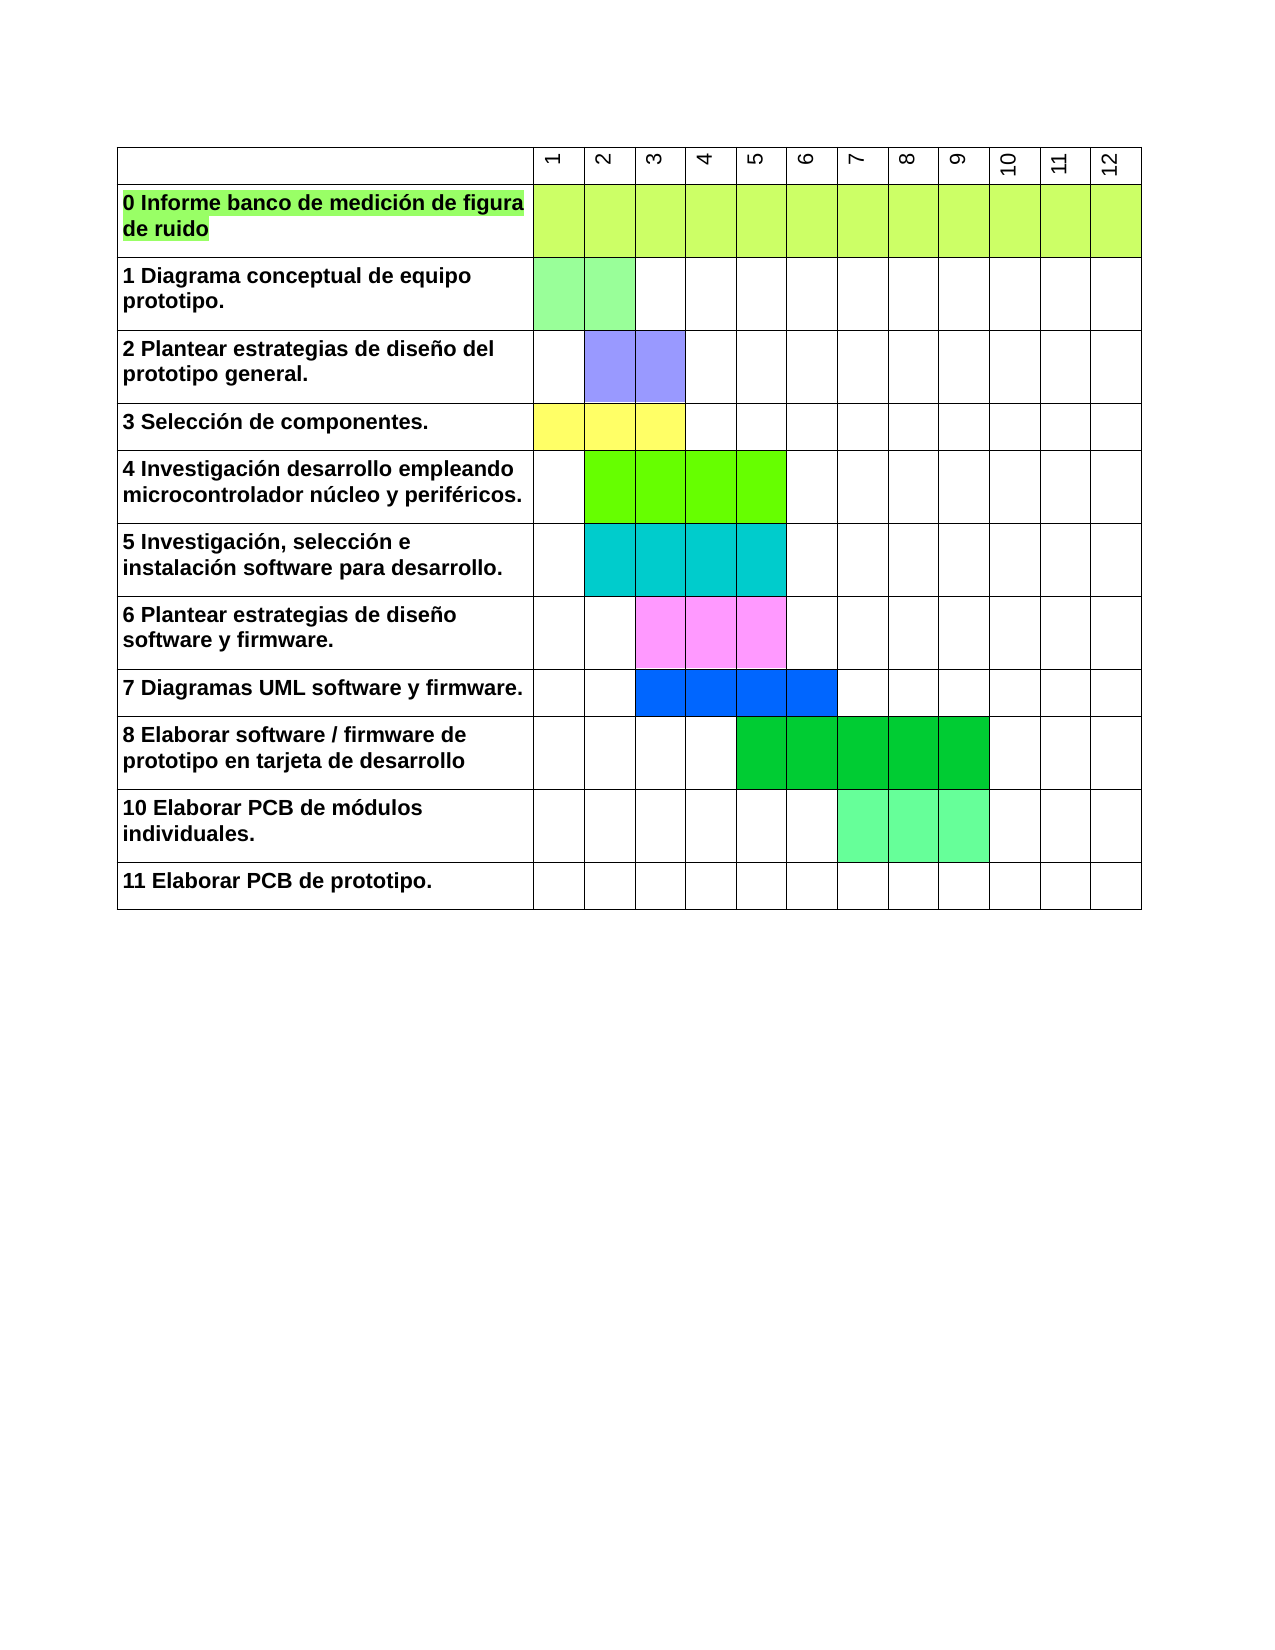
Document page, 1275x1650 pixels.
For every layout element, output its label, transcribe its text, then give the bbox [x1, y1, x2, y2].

table_cell [939, 597, 989, 668]
table_cell [1091, 717, 1141, 789]
table_cell [585, 670, 635, 716]
table_cell [939, 717, 989, 789]
table_cell [889, 451, 938, 523]
table_cell [1041, 670, 1090, 716]
table_cell [585, 404, 635, 450]
table_header 5 [737, 148, 786, 184]
table_header 7 [838, 148, 888, 184]
table_header 10 [990, 148, 1040, 184]
table_cell [585, 331, 635, 402]
table_cell 8 Elaborar software / firmware de prototipo en tarjeta de desarrollo [118, 717, 533, 789]
table_cell [889, 331, 938, 402]
table_cell [787, 451, 837, 523]
table_cell [585, 185, 635, 257]
table_cell [889, 670, 938, 716]
table_cell [534, 670, 584, 716]
table_cell [939, 404, 989, 450]
table_cell [1091, 258, 1141, 330]
table_cell [737, 331, 786, 402]
table_cell [889, 717, 938, 789]
table_cell [889, 404, 938, 450]
table_cell [787, 185, 837, 257]
table_cell [990, 451, 1040, 523]
table_cell 2 Plantear estrategias de diseño del prototipo general. [118, 331, 533, 402]
table_cell [787, 670, 837, 716]
table_cell [939, 331, 989, 402]
table_cell [686, 597, 736, 668]
table_cell [636, 331, 685, 402]
table_cell [939, 451, 989, 523]
table_cell [636, 185, 685, 257]
table_cell [889, 524, 938, 596]
table_cell [1091, 404, 1141, 450]
table_header 6 [787, 148, 837, 184]
table_header 8 [889, 148, 938, 184]
table_cell [990, 404, 1040, 450]
table_cell [686, 524, 736, 596]
table_cell [636, 404, 685, 450]
table_header 1 [534, 148, 584, 184]
table_cell [1091, 451, 1141, 523]
table_cell [686, 717, 736, 789]
table_header 4 [686, 148, 736, 184]
table_cell [990, 670, 1040, 716]
table_cell [585, 524, 635, 596]
table_cell [636, 451, 685, 523]
table_cell [636, 790, 685, 862]
table_cell [534, 331, 584, 402]
table_cell [686, 258, 736, 330]
table_cell [534, 597, 584, 668]
table_cell [737, 258, 786, 330]
table_cell [787, 790, 837, 862]
table_cell [1091, 670, 1141, 716]
table_cell [1091, 863, 1141, 909]
table_cell [939, 670, 989, 716]
table_cell [838, 790, 888, 862]
table_cell [939, 863, 989, 909]
table_cell [838, 597, 888, 668]
table_cell [787, 404, 837, 450]
table_cell [737, 404, 786, 450]
table_cell [990, 185, 1040, 257]
table_cell [990, 863, 1040, 909]
table_cell [636, 863, 685, 909]
table_cell [585, 451, 635, 523]
table_cell [585, 790, 635, 862]
table_cell [1091, 524, 1141, 596]
table_cell [990, 524, 1040, 596]
table_header 9 [939, 148, 989, 184]
table_cell [787, 331, 837, 402]
table_cell 10 Elaborar PCB de módulos individuales. [118, 790, 533, 862]
table_cell [838, 451, 888, 523]
table_cell [1041, 524, 1090, 596]
table_cell 3 Selección de componentes. [118, 404, 533, 450]
table_cell [534, 185, 584, 257]
table_cell [585, 717, 635, 789]
table_cell [889, 790, 938, 862]
table_cell [838, 524, 888, 596]
table_cell 4 Investigación desarrollo empleando microcontrolador núcleo y periféricos. [118, 451, 533, 523]
table_cell [737, 670, 786, 716]
table_cell 0 Informe banco de medición de figura de ruido [118, 185, 533, 257]
table_cell [737, 185, 786, 257]
table_cell [585, 258, 635, 330]
table_cell [939, 790, 989, 862]
table_cell [534, 404, 584, 450]
table_cell [838, 258, 888, 330]
table_cell [534, 790, 584, 862]
table_cell [1091, 185, 1141, 257]
table_cell [838, 331, 888, 402]
table_cell [838, 185, 888, 257]
table_header [118, 148, 533, 184]
table_cell [737, 863, 786, 909]
table_cell [838, 404, 888, 450]
table_cell [636, 524, 685, 596]
table_cell [534, 451, 584, 523]
table_cell [534, 717, 584, 789]
table_cell [990, 597, 1040, 668]
table_cell [737, 451, 786, 523]
table_cell [1041, 863, 1090, 909]
table_cell 7 Diagramas UML software y firmware. [118, 670, 533, 716]
table_cell [1041, 331, 1090, 402]
table_cell [889, 185, 938, 257]
table_cell [990, 331, 1040, 402]
table_header 3 [636, 148, 685, 184]
table_cell [1091, 331, 1141, 402]
table_cell [838, 717, 888, 789]
table_cell [686, 185, 736, 257]
table_cell [990, 790, 1040, 862]
table_cell [787, 597, 837, 668]
table_cell [1041, 597, 1090, 668]
table_cell [1091, 597, 1141, 668]
table_cell [686, 790, 736, 862]
table_cell [534, 863, 584, 909]
table_cell [585, 597, 635, 668]
table_cell [787, 524, 837, 596]
table_cell [787, 717, 837, 789]
table_cell [1041, 185, 1090, 257]
table_cell [1041, 717, 1090, 789]
table_cell [686, 404, 736, 450]
table_cell [737, 790, 786, 862]
table_cell [636, 717, 685, 789]
table_cell [1041, 451, 1090, 523]
table_cell [889, 863, 938, 909]
table_cell 11 Elaborar PCB de prototipo. [118, 863, 533, 909]
table_cell [534, 258, 584, 330]
table_cell [1091, 790, 1141, 862]
table_cell 6 Plantear estrategias de diseño software y firmware. [118, 597, 533, 668]
table_cell [889, 597, 938, 668]
table_header 11 [1041, 148, 1090, 184]
table_cell [990, 717, 1040, 789]
table_cell 5 Investigación, selección e instalación software para desarrollo. [118, 524, 533, 596]
table_cell [990, 258, 1040, 330]
table_cell [889, 258, 938, 330]
table_cell [838, 670, 888, 716]
table_cell [838, 863, 888, 909]
table_header 12 [1091, 148, 1141, 184]
table_cell [1041, 258, 1090, 330]
table_cell [636, 597, 685, 668]
table_cell [686, 670, 736, 716]
table_cell [1041, 790, 1090, 862]
table_cell [939, 258, 989, 330]
table_cell [686, 331, 736, 402]
table_header 2 [585, 148, 635, 184]
table_cell [636, 258, 685, 330]
table_cell [737, 597, 786, 668]
table_cell [686, 863, 736, 909]
table_cell [939, 185, 989, 257]
table_cell [787, 863, 837, 909]
table_cell [686, 451, 736, 523]
table_cell [737, 524, 786, 596]
table_cell 1 Diagrama conceptual de equipo prototipo. [118, 258, 533, 330]
table_cell [636, 670, 685, 716]
table_cell [939, 524, 989, 596]
table_cell [534, 524, 584, 596]
table_cell [737, 717, 786, 789]
table_cell [585, 863, 635, 909]
table_cell [787, 258, 837, 330]
table_cell [1041, 404, 1090, 450]
